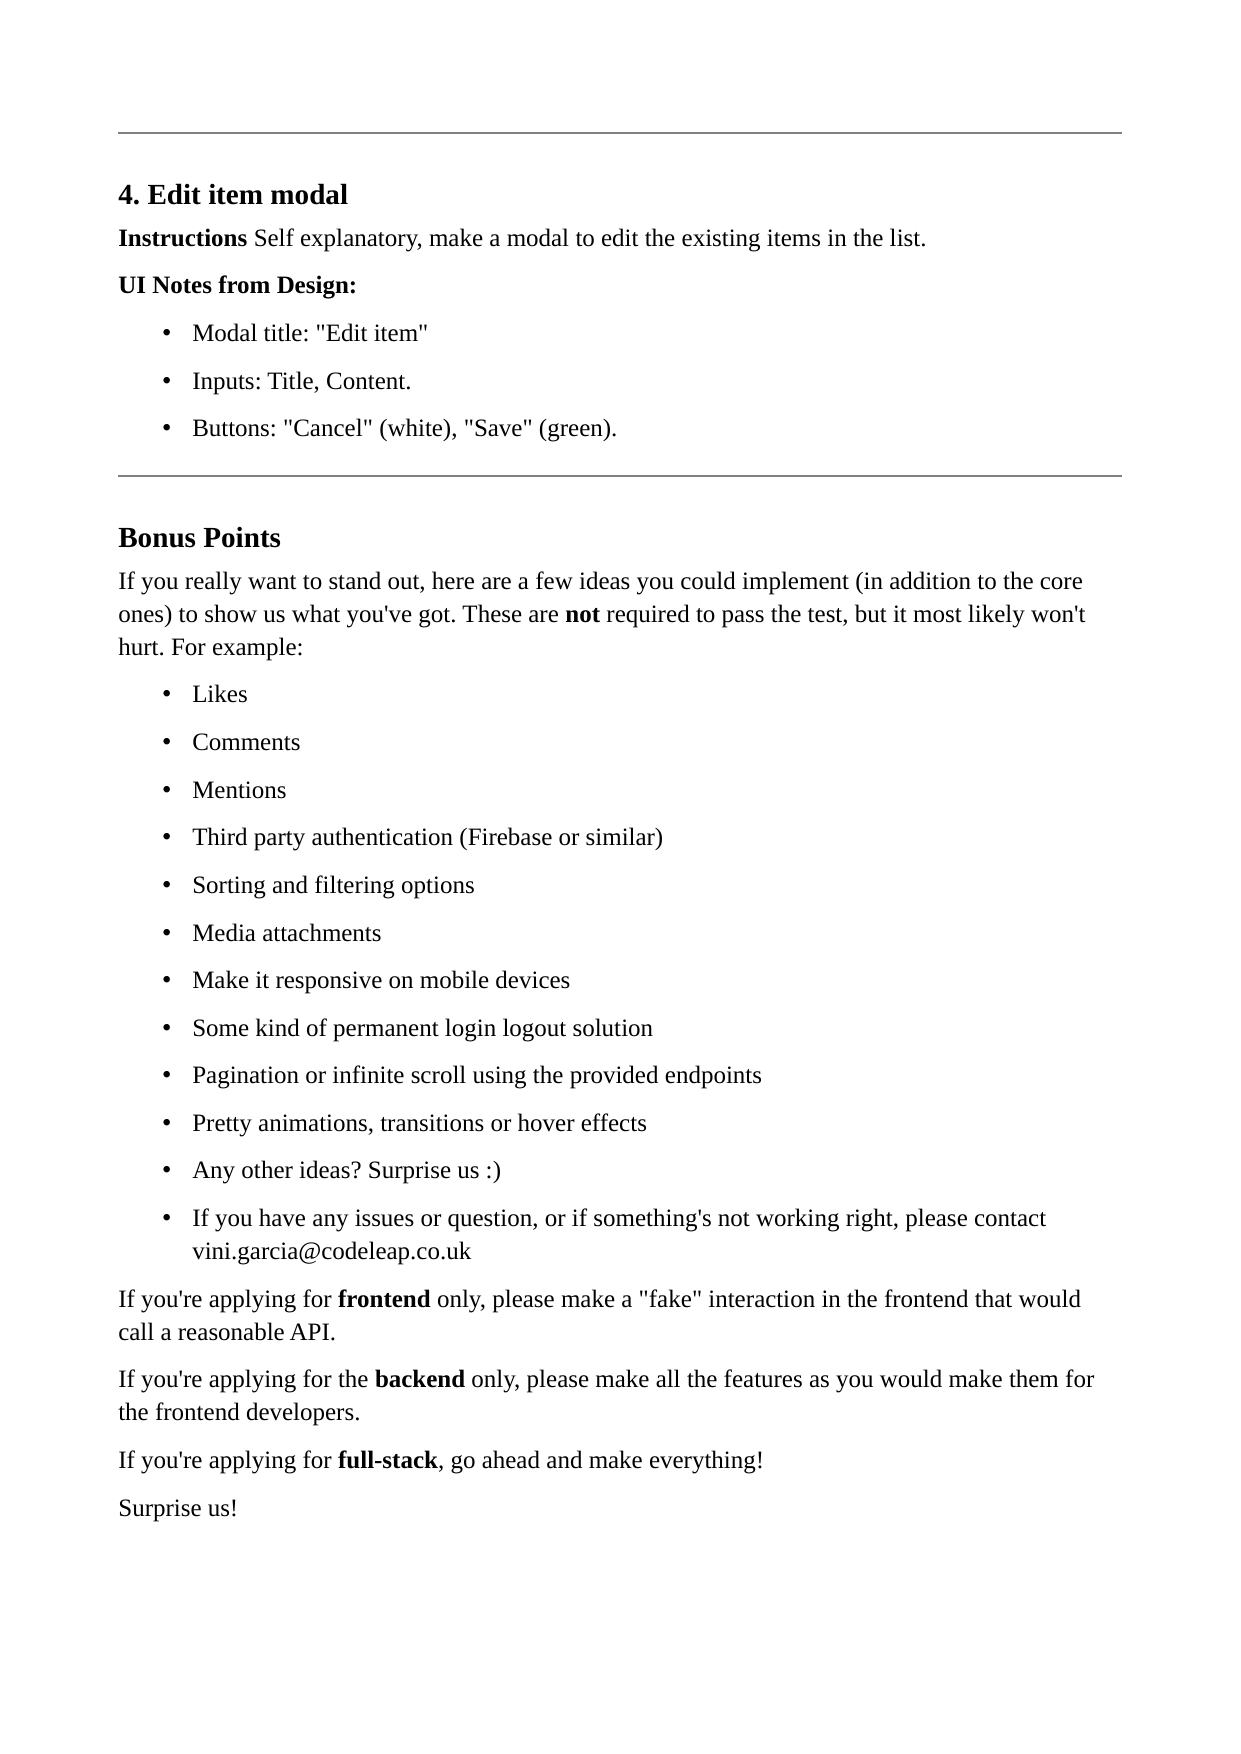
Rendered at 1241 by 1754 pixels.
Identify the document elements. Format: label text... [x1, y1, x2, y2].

list Buttons: "Cancel" (white), "Save" (green). [162, 413, 1122, 442]
list Pagination or infinite scroll using the provided endpoints [162, 1060, 1122, 1089]
list Some kind of permanent login logout solution [162, 1013, 1122, 1042]
list Modal title: "Edit item" [162, 318, 1122, 347]
list Pretty animations, transitions or hover effects [162, 1108, 1122, 1137]
list If you have any issues or question, or if something's not working right, please contact vini.garcia@codeleap.co.uk [162, 1203, 1122, 1265]
list Likes [162, 679, 1122, 708]
text If you're applying for the backend only, please make all the features as you would make them for the frontend developers. [118, 1364, 1122, 1426]
text Surprise us! [118, 1493, 1122, 1521]
text If you really want to stand out, here are a few ideas you could implement (in addition to the core ones) to show us what you've got. These are not required to pass the test, but it most likely won't hurt. For example: [118, 566, 1122, 661]
list Third party authentication (Firebase or similar) [162, 822, 1122, 851]
list Mentions [162, 775, 1122, 803]
subtitle Bonus Points [118, 520, 1122, 553]
text If you're applying for frontend only, please make a "fake" interaction in the frontend that would call a reasonable API. [118, 1284, 1122, 1346]
text Instructions Self explanatory, make a modal to edit the existing items in the list. [118, 223, 1122, 252]
list Media attachments [162, 918, 1122, 946]
text If you're applying for full-stack, go ahead and make everything! [118, 1445, 1122, 1474]
list Make it responsive on mobile devices [162, 965, 1122, 994]
list Any other ideas? Surprise us :) [162, 1156, 1122, 1184]
text UI Notes from Design: [118, 271, 1122, 299]
list Inputs: Title, Content. [162, 366, 1122, 394]
list Comments [162, 727, 1122, 756]
subtitle 4. Edit item modal [118, 177, 1122, 211]
list Sorting and filtering options [162, 870, 1122, 899]
